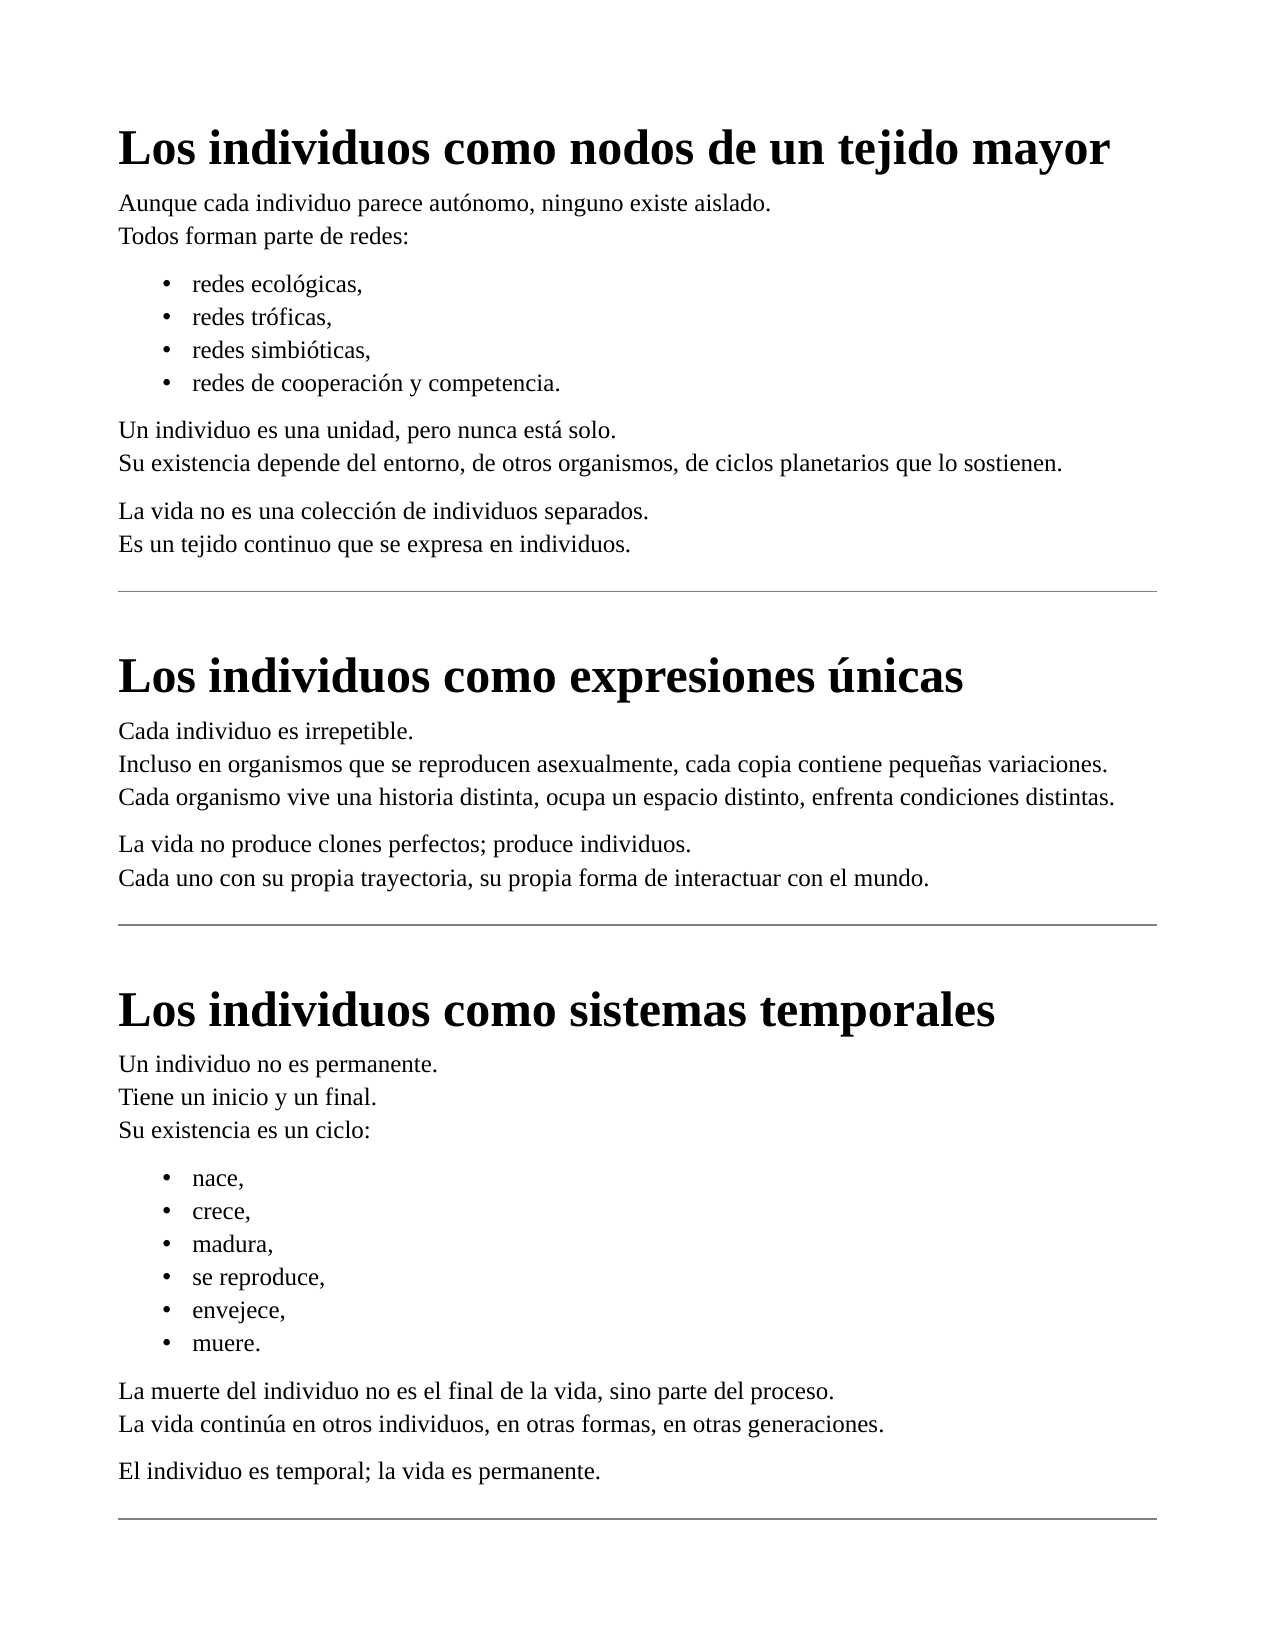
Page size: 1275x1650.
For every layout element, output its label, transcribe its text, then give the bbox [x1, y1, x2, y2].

list muere. [162, 1328, 1157, 1357]
text Un individuo no es permanente. Tiene un inicio y un final. Su existencia es un ciclo: [118, 1049, 1157, 1144]
subtitle Los individuos como expresiones únicas [118, 646, 1157, 703]
text Aunque cada individuo parece autónomo, ninguno existe aislado. Todos forman parte de redes: [118, 188, 1157, 250]
list madura, [162, 1229, 1157, 1258]
text La vida no produce clones perfectos; produce individuos. Cada uno con su propia trayectoria, su propia forma de interactuar con el mundo. [118, 829, 1157, 891]
list nace, [162, 1163, 1157, 1192]
text La muerte del individuo no es el final de la vida, sino parte del proceso. La vida continúa en otros individuos, en otras formas, en otras generaciones. [118, 1376, 1157, 1438]
subtitle Los individuos como nodos de un tejido mayor [118, 118, 1157, 176]
list redes tróficas, [162, 302, 1157, 331]
list redes ecológicas, [162, 269, 1157, 297]
list redes simbióticas, [162, 335, 1157, 363]
text Cada individuo es irrepetible. Incluso en organismos que se reproducen asexualmente, cada copia contiene pequeñas variaciones. Cada organismo vive una historia distinta, ocupa un espacio distinto, enfrenta condiciones distintas. [118, 716, 1157, 811]
subtitle Los individuos como sistemas temporales [118, 979, 1157, 1037]
text El individuo es temporal; la vida es permanente. [118, 1456, 1157, 1485]
text La vida no es una colección de individuos separados. Es un tejido continuo que se expresa en individuos. [118, 496, 1157, 558]
list redes de cooperación y competencia. [162, 368, 1157, 397]
list se reproduce, [162, 1262, 1157, 1291]
list crece, [162, 1196, 1157, 1225]
list envejece, [162, 1295, 1157, 1324]
text Un individuo es una unidad, pero nunca está solo. Su existencia depende del entorno, de otros organismos, de ciclos planetarios que lo sostienen. [118, 415, 1157, 477]
